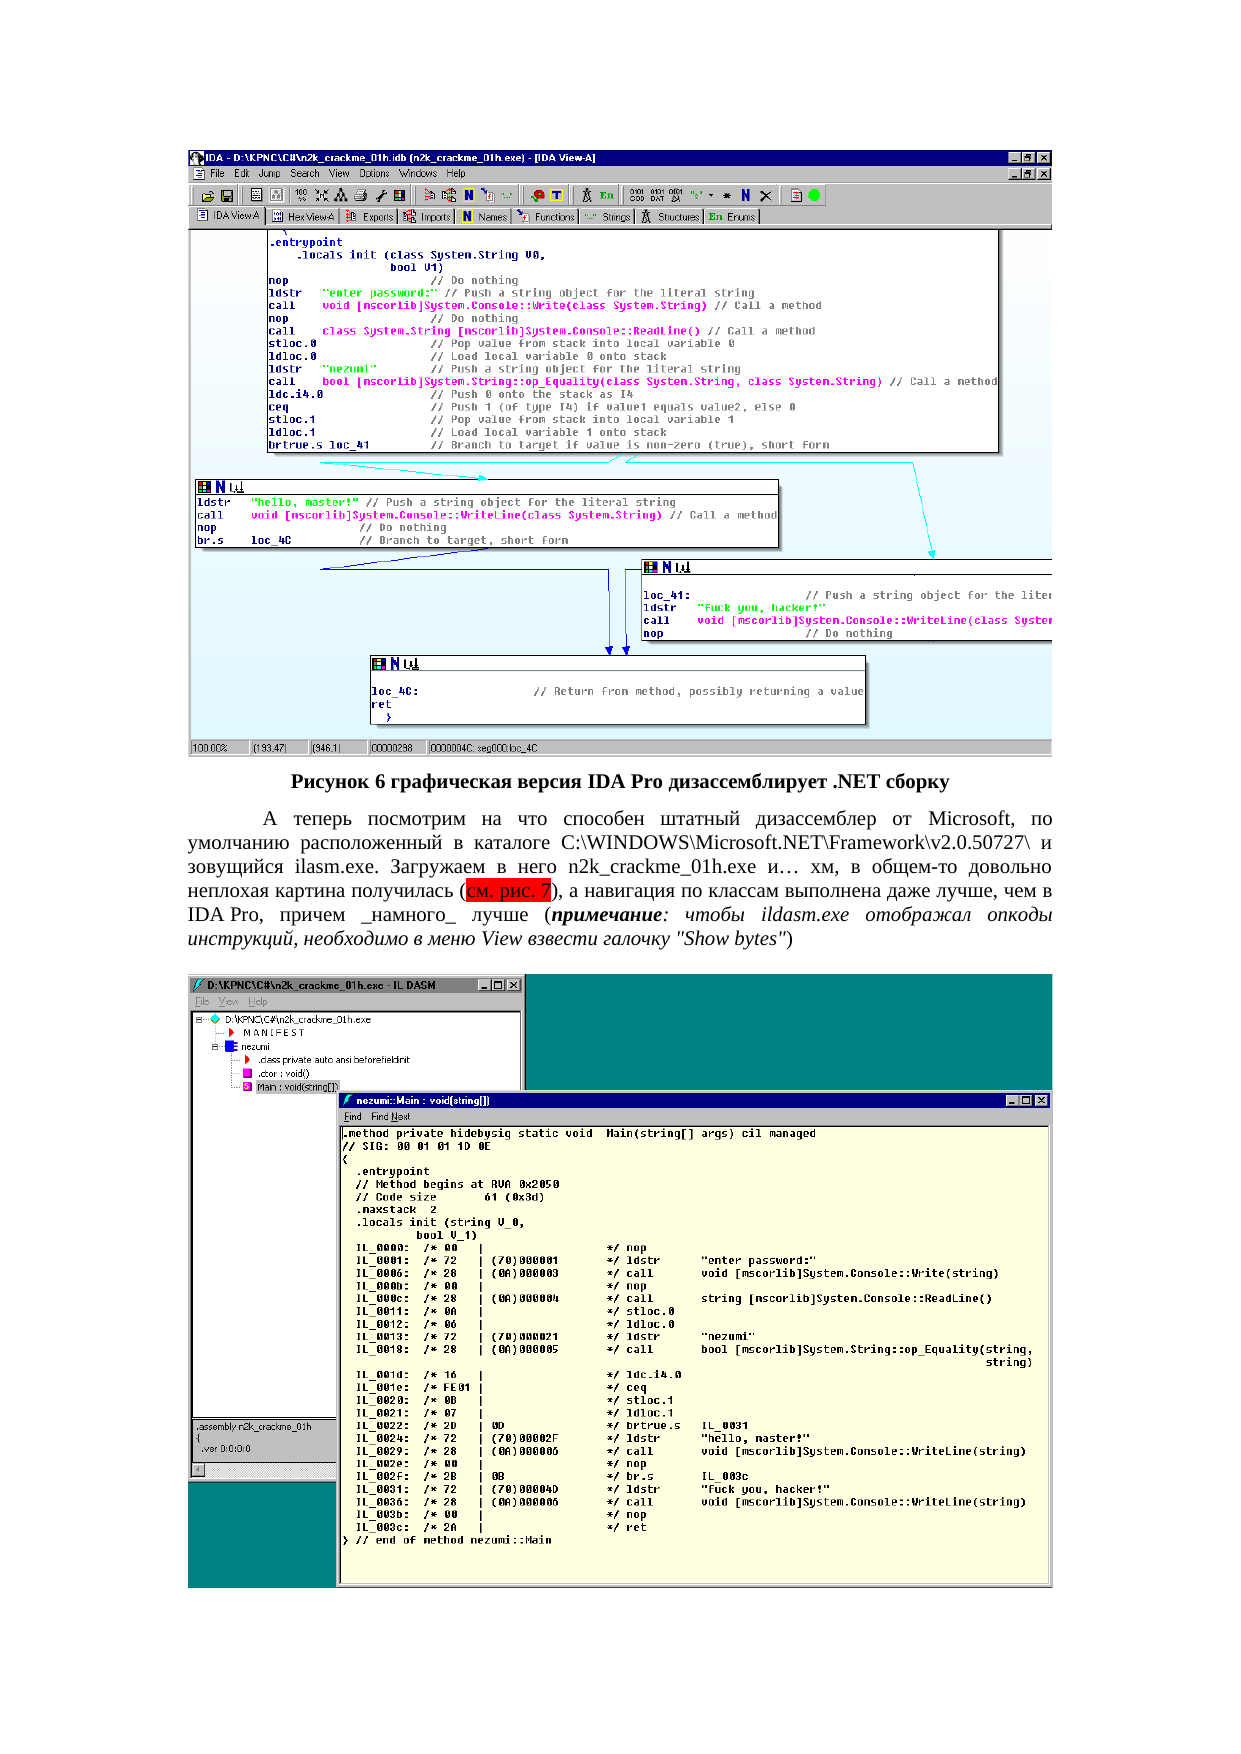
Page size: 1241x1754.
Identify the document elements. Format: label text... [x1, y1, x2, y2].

picture [188, 974, 1053, 1588]
text Рисунок 6 графическая версия IDA Pro дизассемблирует .NET сборку [187, 769, 1053, 793]
text А теперь посмотрим на что способен штатный дизассемблер от Microsoft, по умолчанию расположенный в каталоге C:\WINDOWS\Microsoft.NET\Framework\v2.0.50727\ и зовущийся ilasm.exe. Загружаем в него n2k_crackme_01h.exe и… хм, в общем-то довольно неплохая картина получилась (см. рис. 7), а навигация по классам выполнена даже лучше, чем в IDA Pro, причем _намного_ лучше (примечание: чтобы ildasm.exe отображал опкоды инструкций, необходимо в меню View взвести галочку "Show bytes") [187, 806, 1053, 950]
picture [188, 150, 1052, 757]
